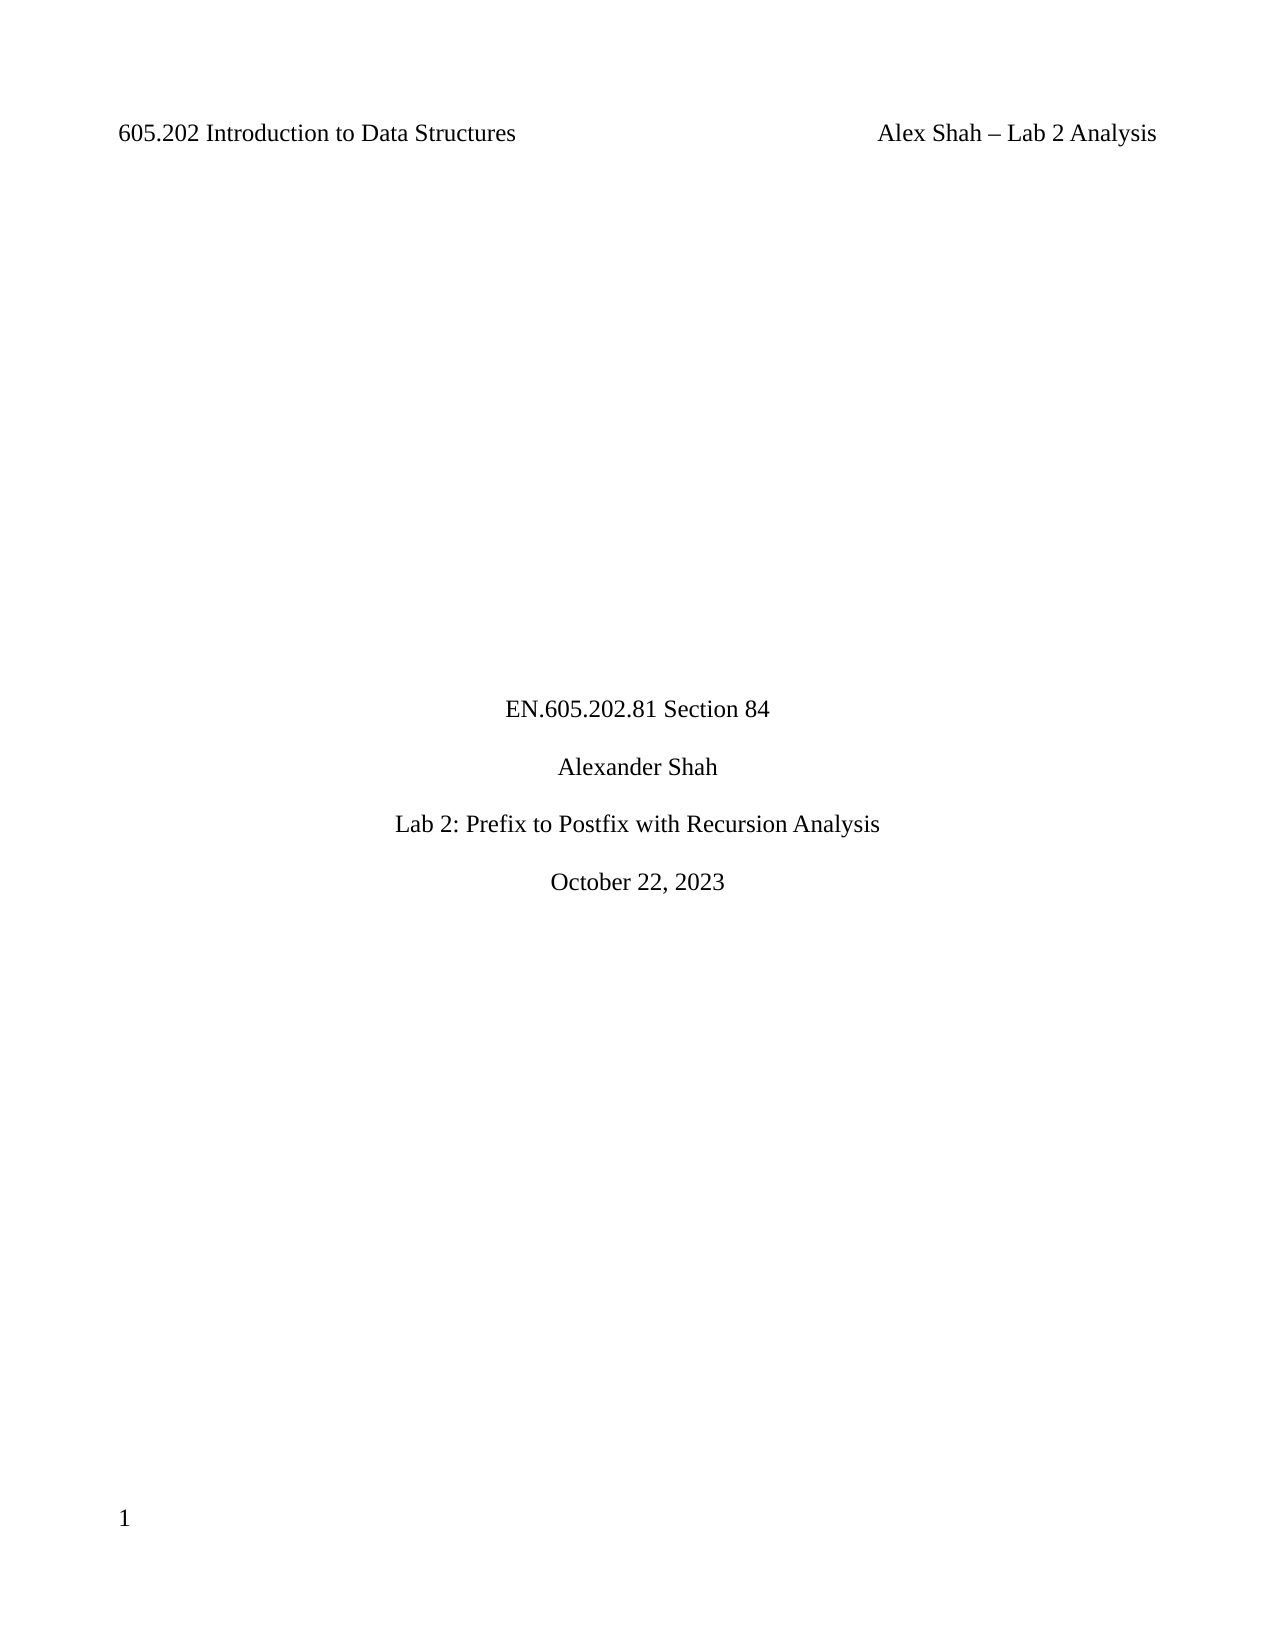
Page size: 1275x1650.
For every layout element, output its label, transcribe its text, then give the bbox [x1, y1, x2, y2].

text Alexander Shah [118, 752, 1157, 781]
text Lab 2: Prefix to Postfix with Recursion Analysis [118, 809, 1157, 838]
text October 22, 2023 [118, 867, 1157, 896]
text EN.605.202.81 Section 84 [118, 694, 1157, 723]
